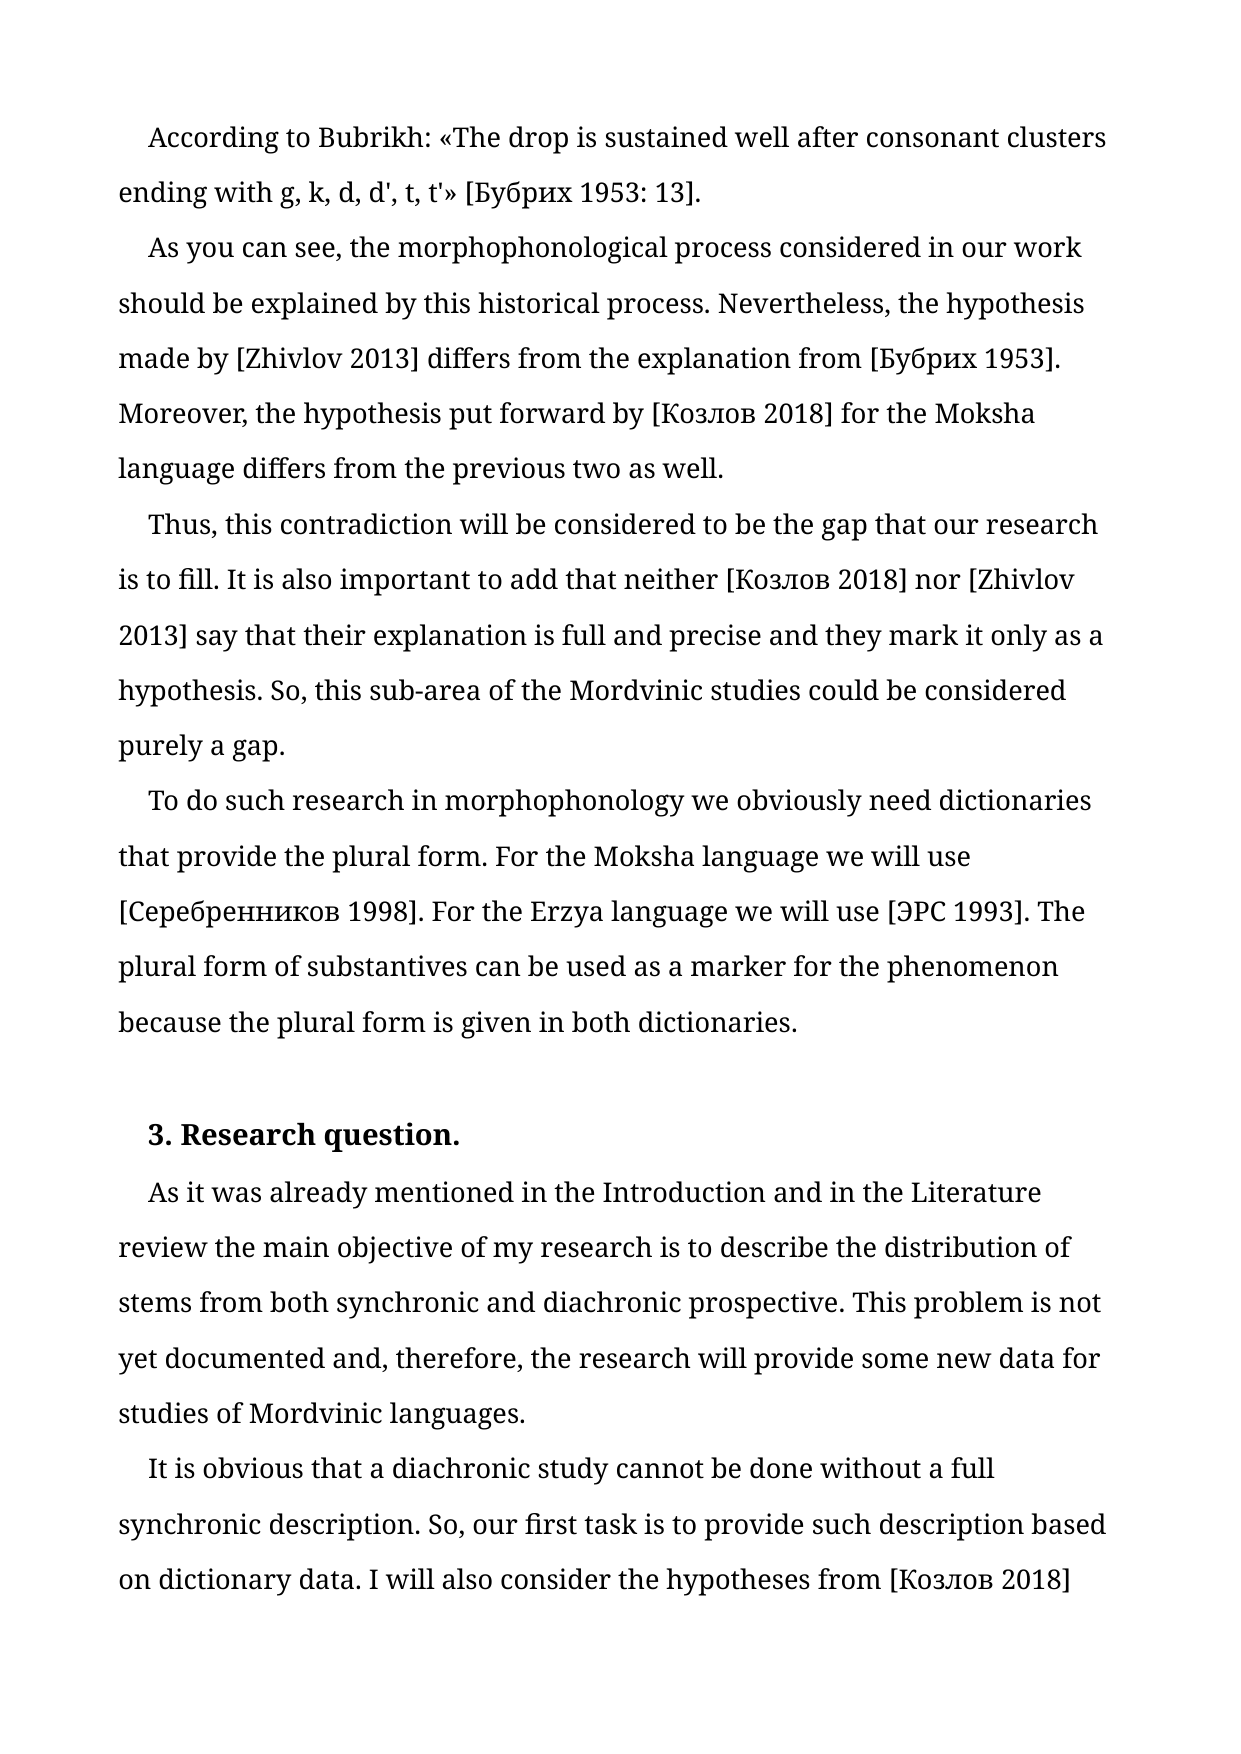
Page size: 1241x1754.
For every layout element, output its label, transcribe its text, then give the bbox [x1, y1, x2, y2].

text As it was already mentioned in the Introduction and in the Literature review the main objective of my research is to describe the distribution of stems from both synchronic and diachronic prospective. This problem is not yet documented and, therefore, the research will provide some new data for studies of Mordvinic languages. [118, 1173, 1122, 1431]
text 3. Research question. [118, 1114, 1122, 1153]
text As you can see, the morphophonological process considered in our work should be explained by this historical process. Nevertheless, the hypothesis made by [Zhivlov 2013] differs from the explanation from [Бубрих 1953]. Moreover, the hypothesis put forward by [Козлов 2018] for the Moksha language differs from the previous two as well. [118, 229, 1122, 487]
text To do such research in morphophonology we obviously need dictionaries that provide the plural form. For the Moksha language we will use [Серебренников 1998]. For the Erzya language we will use [ЭРС 1993]. The plural form of substantives can be used as a marker for the phenomenon because the plural form is given in both dictionaries. [118, 782, 1122, 1040]
text It is obvious that a diachronic study cannot be done without a full synchronic description. So, our first task is to provide such description based on dictionary data. I will also consider the hypotheses from [Козлов 2018] [118, 1450, 1122, 1597]
text Thus, this contradiction will be considered to be the gap that our research is to fill. It is also important to add that neither [Козлов 2018] nor [Zhivlov 2013] say that their explanation is full and precise and they mark it only as a hypothesis. So, this sub-area of the Mordvinic studies could be considered purely a gap. [118, 505, 1122, 763]
text According to Bubrikh: «The drop is sustained well after consonant clusters ending with g, k, d, d', t, t'» [Бубрих 1953: 13]. [118, 118, 1122, 210]
